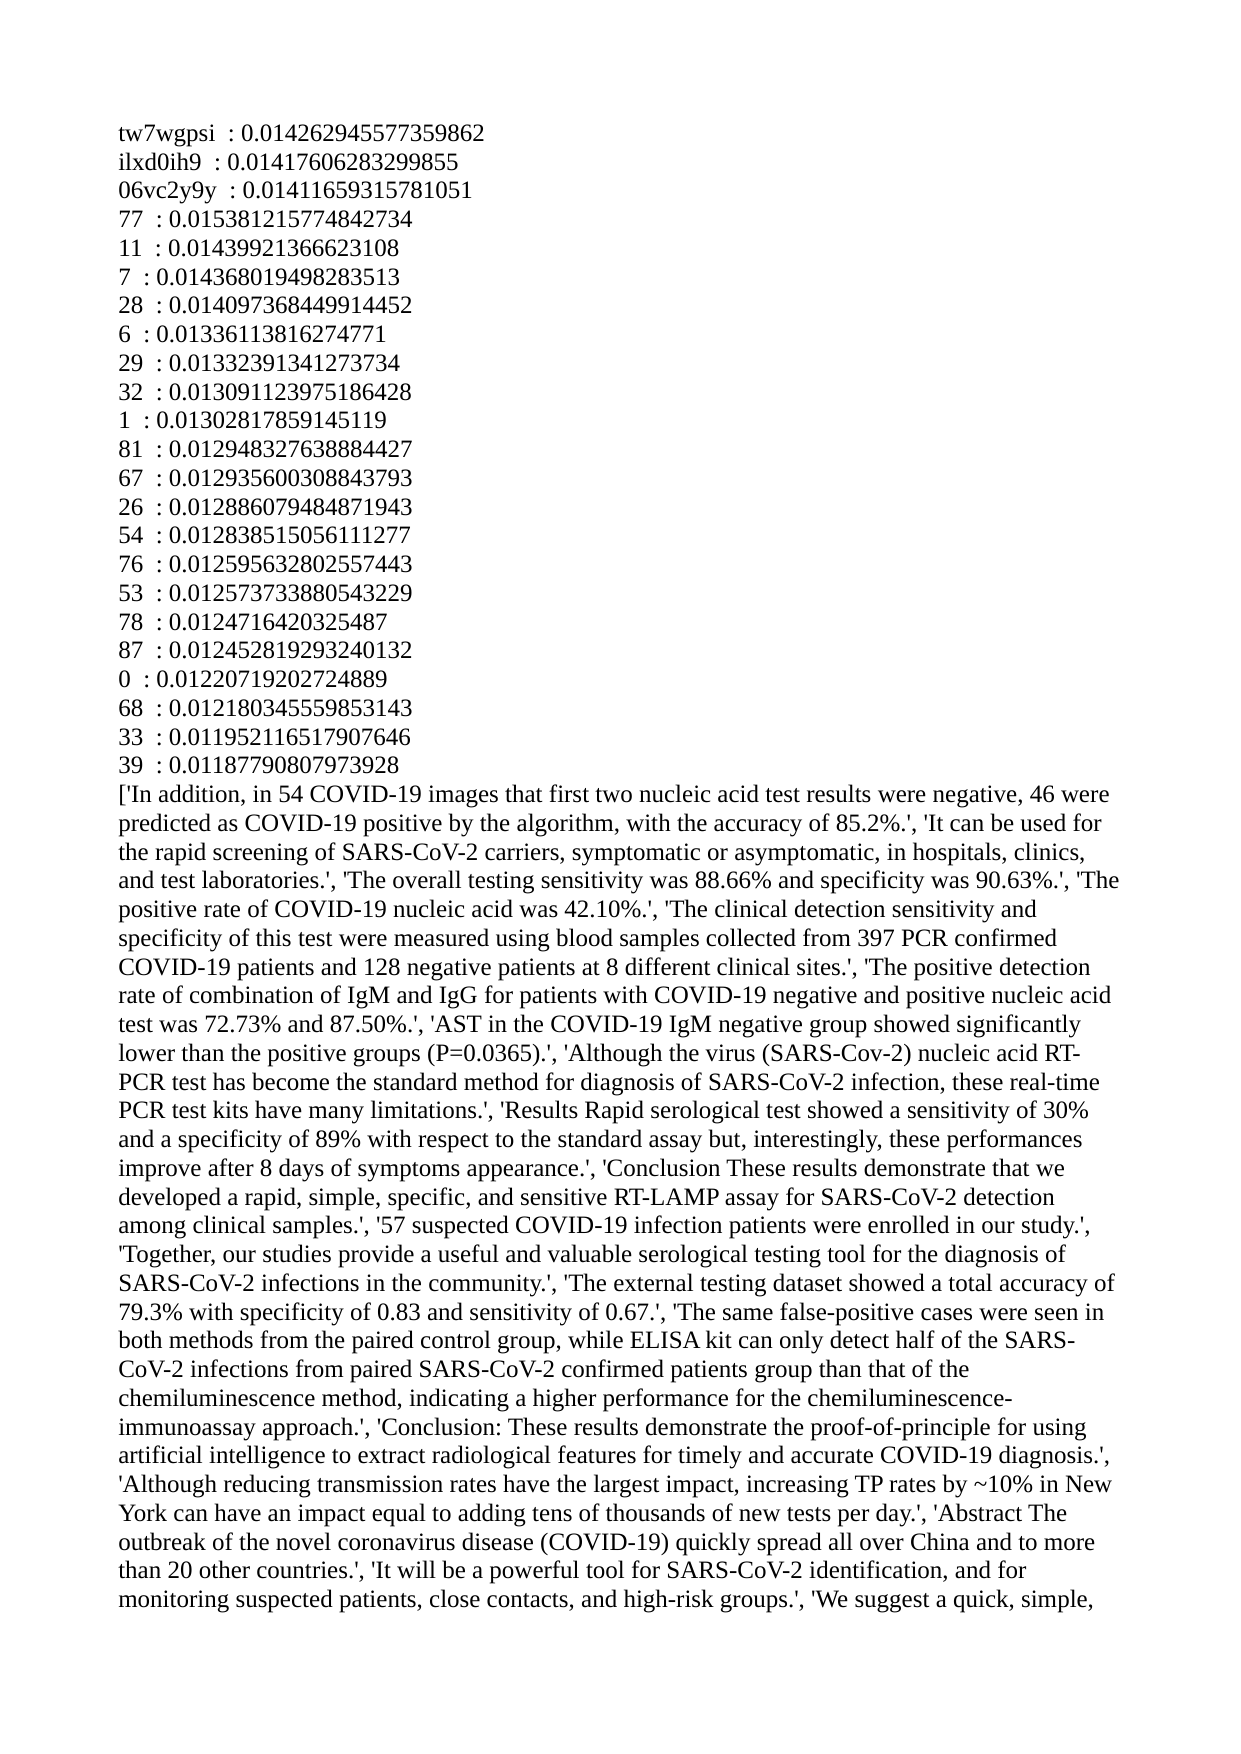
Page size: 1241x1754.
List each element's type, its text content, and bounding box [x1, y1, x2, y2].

text tw7wgpsi : 0.014262945577359862 [118, 118, 1122, 147]
text 1 : 0.01302817859145119 [118, 406, 1122, 434]
text 7 : 0.014368019498283513 [118, 262, 1122, 291]
text 68 : 0.012180345559853143 [118, 693, 1122, 722]
text 33 : 0.011952116517907646 [118, 722, 1122, 751]
text 26 : 0.012886079484871943 [118, 492, 1122, 521]
text 87 : 0.012452819293240132 [118, 636, 1122, 664]
text 29 : 0.01332391341273734 [118, 348, 1122, 377]
text 28 : 0.014097368449914452 [118, 291, 1122, 319]
text 0 : 0.01220719202724889 [118, 664, 1122, 693]
text 54 : 0.012838515056111277 [118, 521, 1122, 549]
text 6 : 0.01336113816274771 [118, 319, 1122, 348]
text ['In addition, in 54 COVID-19 images that first two nucleic acid test results were negative, 46 were predicted as COVID-19 positive by the algorithm, with the accuracy of 85.2%.', 'It can be used for the rapid screening of SARS-CoV-2 carriers, symptomatic or asymptomatic, in hospitals, clinics, and test laboratories.', 'The overall testing sensitivity was 88.66% and specificity was 90.63%.', 'The positive rate of COVID-19 nucleic acid was 42.10%.', 'The clinical detection sensitivity and specificity of this test were measured using blood samples collected from 397 PCR confirmed COVID-19 patients and 128 negative patients at 8 different clinical sites.', 'The positive detection rate of combination of IgM and IgG for patients with COVID-19 negative and positive nucleic acid test was 72.73% and 87.50%.', 'AST in the COVID-19 IgM negative group showed significantly lower than the positive groups (P=0.0365).', 'Although the virus (SARS-Cov-2) nucleic acid RT-PCR test has become the standard method for diagnosis of SARS-CoV-2 infection, these real-time PCR test kits have many limitations.', 'Results Rapid serological test showed a sensitivity of 30% and a specificity of 89% with respect to the standard assay but, interestingly, these performances improve after 8 days of symptoms appearance.', 'Conclusion These results demonstrate that we developed a rapid, simple, specific, and sensitive RT-LAMP assay for SARS-CoV-2 detection among clinical samples.', '57 suspected COVID-19 infection patients were enrolled in our study.', 'Together, our studies provide a useful and valuable serological testing tool for the diagnosis of SARS-CoV-2 infections in the community.', 'The external testing dataset showed a total accuracy of 79.3% with specificity of 0.83 and sensitivity of 0.67.', 'The same false-positive cases were seen in both methods from the paired control group, while ELISA kit can only detect half of the SARS-CoV-2 infections from paired SARS-CoV-2 confirmed patients group than that of the chemiluminescence method, indicating a higher performance for the chemiluminescence-immunoassay approach.', 'Conclusion: These results demonstrate the proof-of-principle for using artificial intelligence to extract radiological features for timely and accurate COVID-19 diagnosis.', 'Although reducing transmission rates have the largest impact, increasing TP rates by ~10% in New York can have an impact equal to adding tens of thousands of new tests per day.', 'Abstract The outbreak of the novel coronavirus disease (COVID-19) quickly spread all over China and to more than 20 other countries.', 'It will be a powerful tool for SARS-CoV-2 identification, and for monitoring suspected patients, close contacts, and high-risk groups.', 'We suggest a quick, simple, [118, 779, 1122, 1613]
text 11 : 0.01439921366623108 [118, 233, 1122, 262]
text 53 : 0.012573733880543229 [118, 578, 1122, 607]
text 39 : 0.01187790807973928 [118, 751, 1122, 779]
text ilxd0ih9 : 0.01417606283299855 [118, 147, 1122, 176]
text 67 : 0.012935600308843793 [118, 463, 1122, 492]
text 77 : 0.015381215774842734 [118, 204, 1122, 233]
text 76 : 0.012595632802557443 [118, 549, 1122, 578]
text 78 : 0.0124716420325487 [118, 607, 1122, 636]
text 81 : 0.012948327638884427 [118, 434, 1122, 463]
text 06vc2y9y : 0.01411659315781051 [118, 176, 1122, 204]
text 32 : 0.013091123975186428 [118, 377, 1122, 406]
